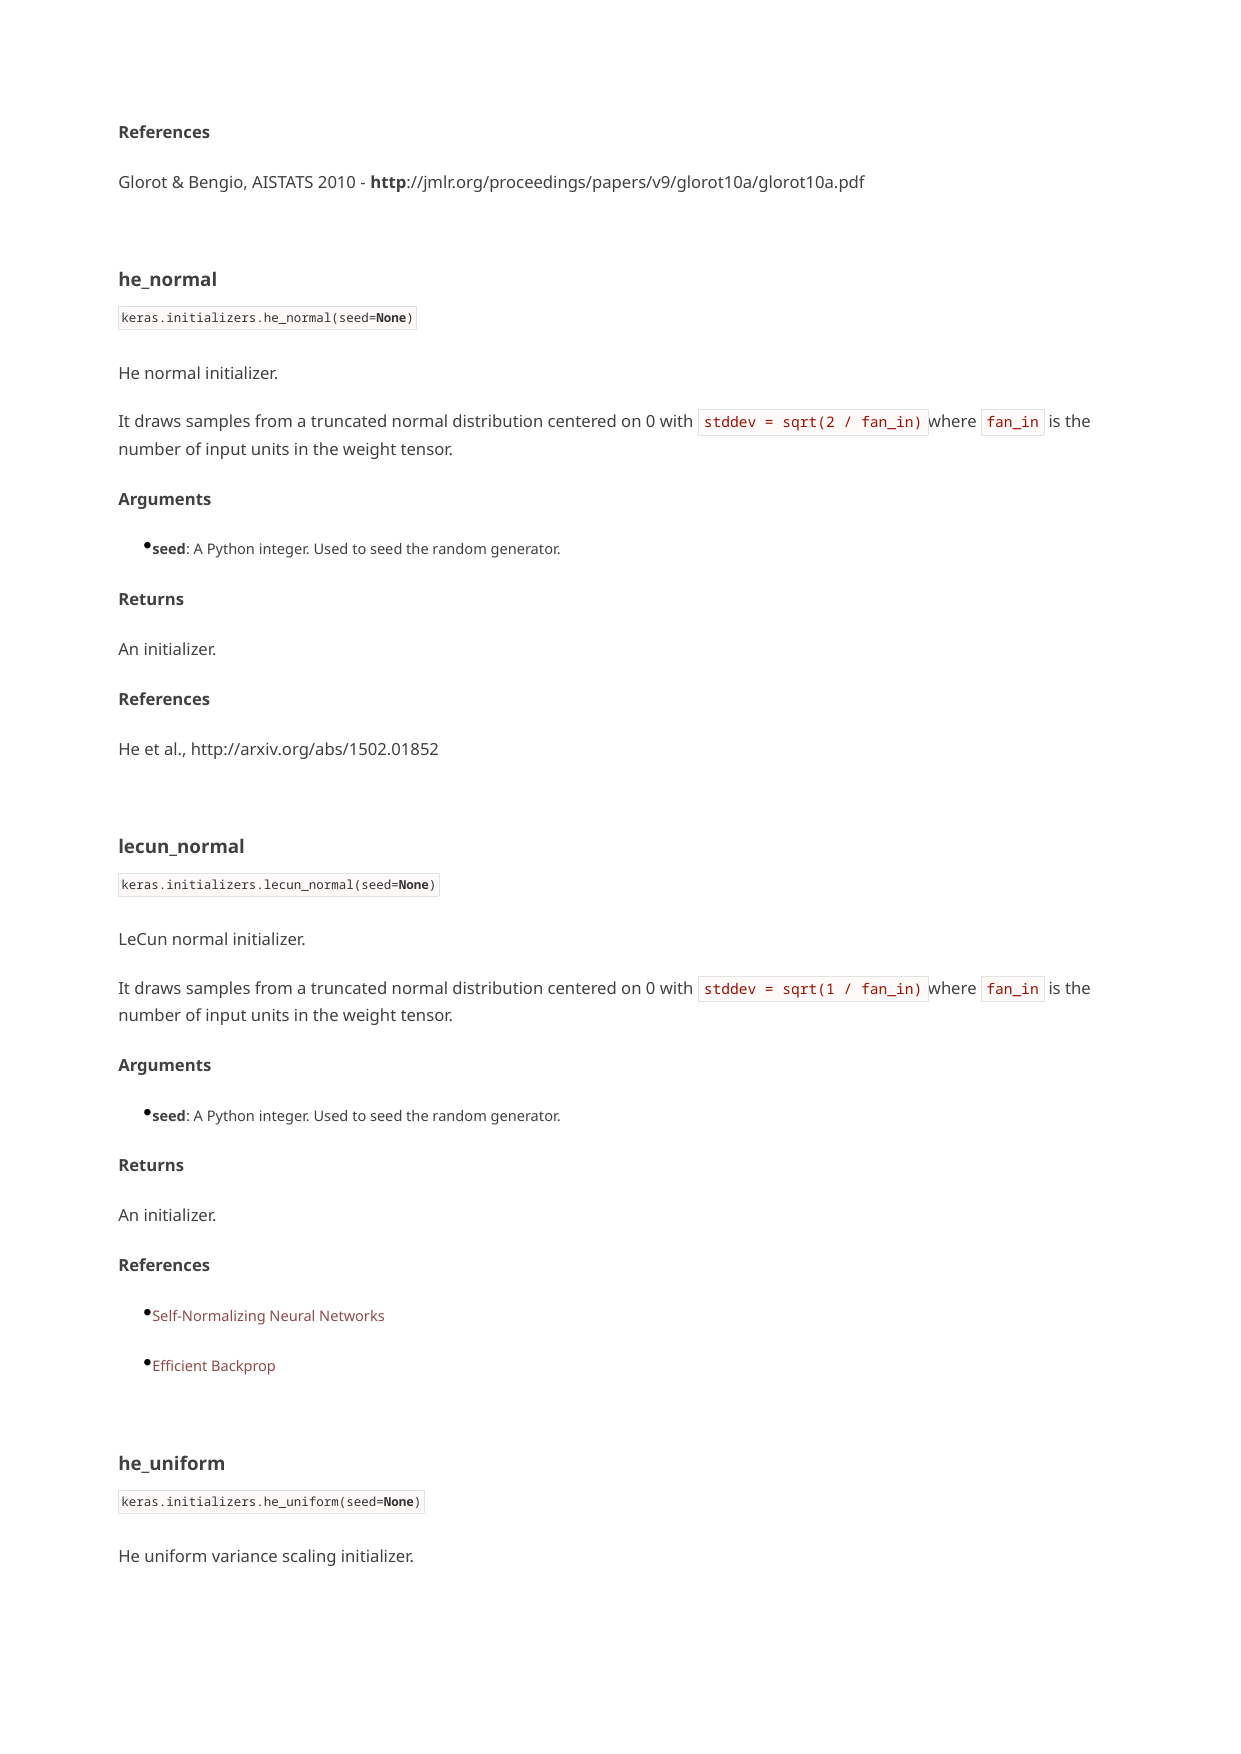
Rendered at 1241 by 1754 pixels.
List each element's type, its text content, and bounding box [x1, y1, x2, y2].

subtitle lecun_normal [118, 833, 1122, 858]
subtitle he_uniform [118, 1450, 1122, 1475]
list Efficient Backprop [143, 1352, 1122, 1377]
text Arguments [118, 1052, 1122, 1077]
text References [118, 685, 1122, 710]
text [425, 1490, 1122, 1513]
text keras.initializers.he_uniform(seed=None) [119, 1491, 424, 1513]
text keras.initializers.he_normal(seed=None) [119, 307, 416, 329]
text keras.initializers.lecun_normal(seed=None) [119, 874, 439, 896]
text Arguments [118, 485, 1122, 510]
text He normal initializer. [118, 359, 1122, 384]
text LeCun normal initializer. [118, 926, 1122, 951]
text Returns [118, 1152, 1122, 1177]
subtitle he_normal [118, 266, 1122, 292]
text Returns [118, 585, 1122, 610]
text An initializer. [118, 1202, 1122, 1227]
text [417, 306, 1122, 329]
text An initializer. [118, 635, 1122, 660]
text [440, 873, 1122, 896]
text Glorot & Bengio, AISTATS 2010 - http://jmlr.org/proceedings/papers/v9/glorot10a/glorot10a.pdf [118, 168, 1122, 193]
list seed: A Python integer. Used to seed the random generator. [143, 1102, 1122, 1127]
text He uniform variance scaling initializer. [118, 1542, 1122, 1567]
text It draws samples from a truncated normal distribution centered on 0 with stddev = sqrt(1 / fan_in)where fan_in is the number of input units in the weight tensor. [118, 976, 1122, 1027]
text References [118, 1252, 1122, 1277]
list seed: A Python integer. Used to seed the random generator. [143, 535, 1122, 560]
list Self-Normalizing Neural Networks [143, 1302, 1122, 1327]
text He et al., http://arxiv.org/abs/1502.01852 [118, 735, 1122, 760]
text It draws samples from a truncated normal distribution centered on 0 with stddev = sqrt(2 / fan_in)where fan_in is the number of input units in the weight tensor. [118, 409, 1122, 460]
text References [118, 118, 1122, 143]
